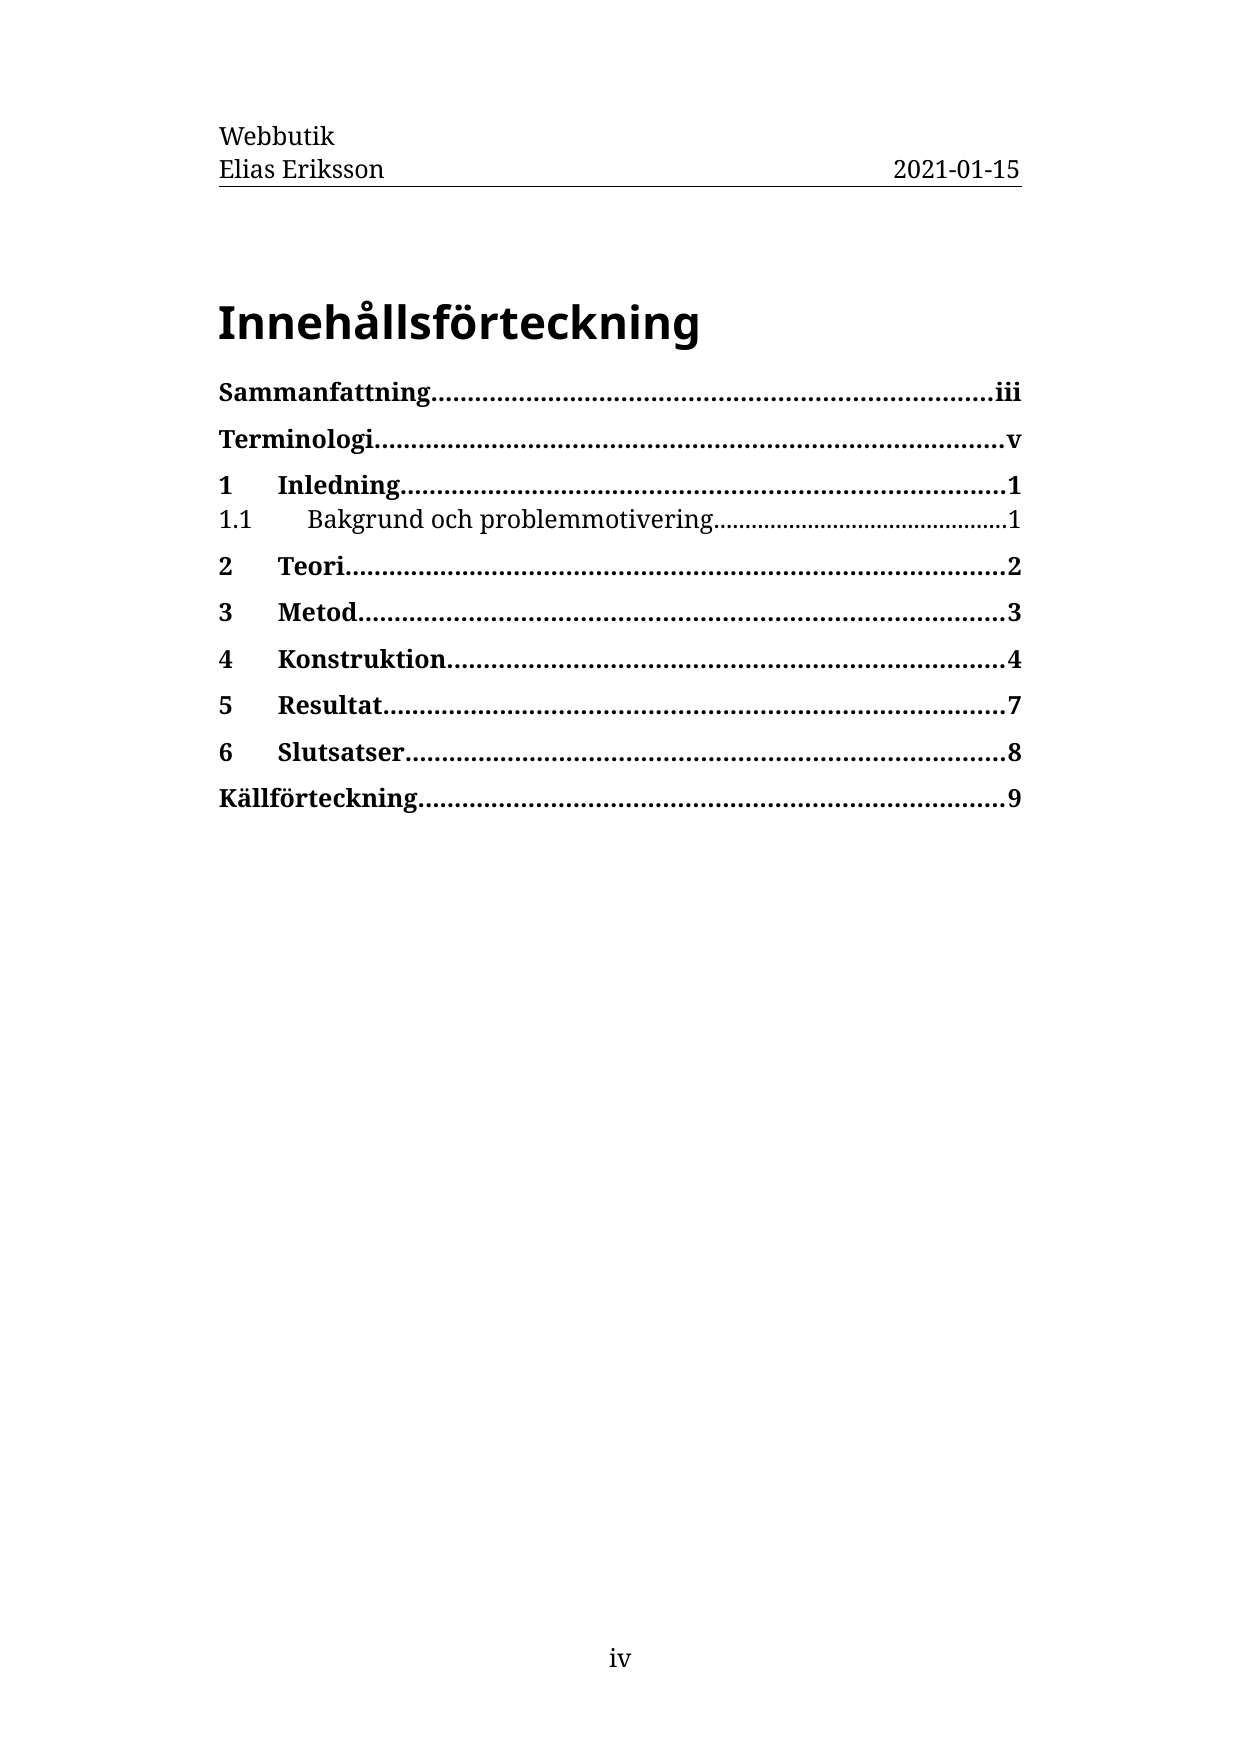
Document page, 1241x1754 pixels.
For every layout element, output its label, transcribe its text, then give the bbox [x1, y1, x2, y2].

subtitle Innehållsförteckning [218, 291, 1022, 353]
text 3 Metod 3 [218, 595, 1022, 629]
text 4 Konstruktion 4 [218, 641, 1022, 676]
text 1 Inledning 1 [218, 468, 1022, 502]
text Källförteckning 9 [218, 781, 1022, 815]
text Sammanfattning iii [218, 375, 1022, 409]
text Terminologi v [218, 422, 1022, 456]
text 6 Slutsatser 8 [218, 734, 1022, 768]
text 1.1 Bakgrund och problemmotivering 1 [218, 502, 1022, 536]
text 5 Resultat 7 [218, 688, 1022, 722]
text 2 Teori 2 [218, 548, 1022, 583]
